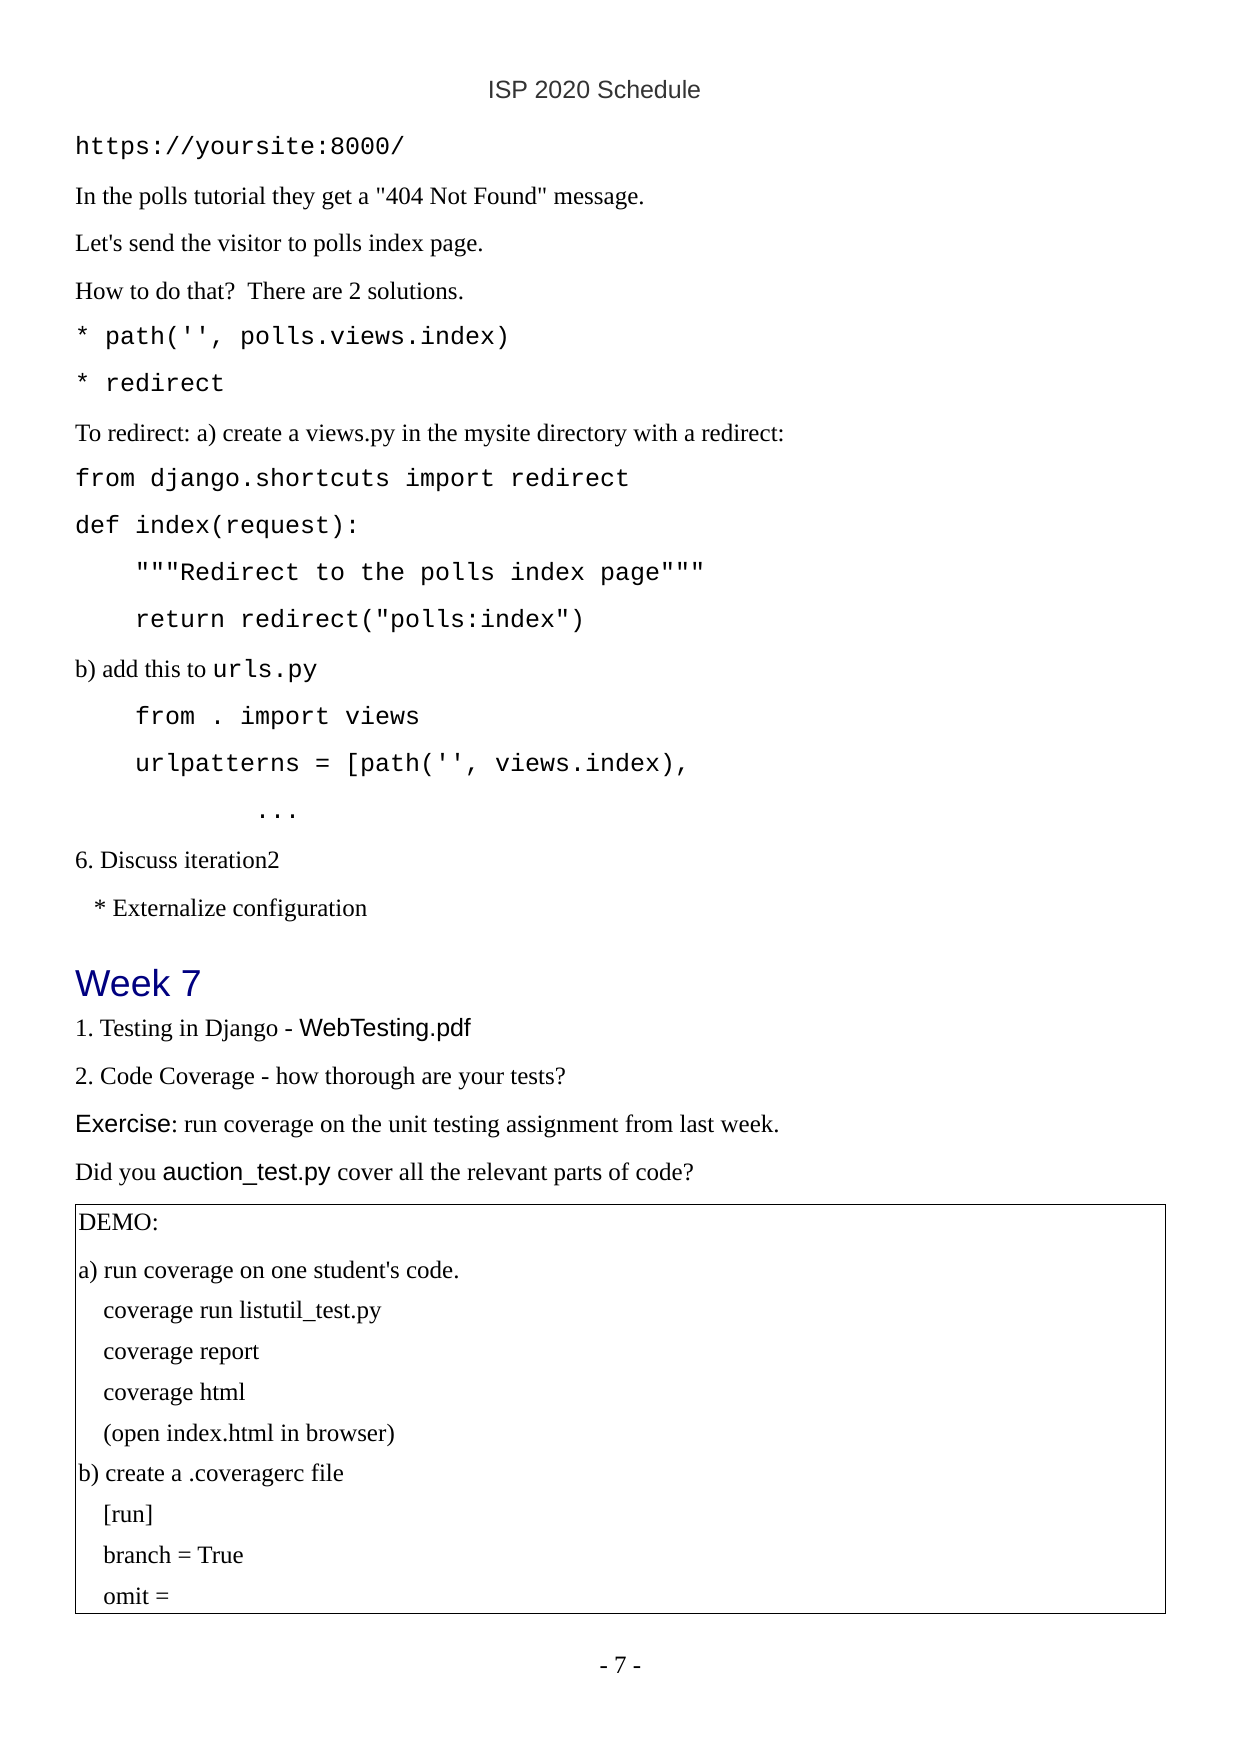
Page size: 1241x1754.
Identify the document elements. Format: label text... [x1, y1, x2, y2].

text Let's send the visitor to polls index page. [75, 228, 1166, 257]
text 1. Testing in Django - WebTesting.pdf [75, 1013, 1166, 1042]
text In the polls tutorial they get a "404 Not Found" message. [75, 181, 1166, 210]
text How to do that? There are 2 solutions. [75, 276, 1166, 305]
text (open index.html in browser) [76, 1415, 1165, 1447]
text Did you auction_test.py cover all the relevant parts of code? [75, 1156, 1166, 1185]
text https://yoursite:8000/ [75, 134, 1166, 162]
text omit = [76, 1578, 1165, 1613]
text [run] [76, 1496, 1165, 1528]
text * Externalize configuration [75, 893, 1166, 921]
text Exercise: run coverage on the unit testing assignment from last week. [75, 1109, 1166, 1138]
text 2. Code Coverage - how thorough are your tests? [75, 1061, 1166, 1090]
text coverage html [76, 1374, 1165, 1406]
text To redirect: a) create a views.py in the mysite directory with a redirect: [75, 418, 1166, 447]
text b) add this to urls.py [75, 654, 1166, 685]
text ... [75, 798, 1166, 826]
text """Redirect to the polls index page""" [75, 560, 1166, 588]
text b) create a .coveragerc file [76, 1455, 1165, 1487]
text branch = True [76, 1537, 1165, 1569]
text coverage run listutil_test.py [76, 1292, 1165, 1324]
text urlpatterns = [path('', views.index), [75, 751, 1166, 779]
subtitle Week 7 [75, 961, 1166, 1004]
text * path('', polls.views.index) [75, 324, 1166, 352]
text return redirect("polls:index") [75, 607, 1166, 635]
text DEMO: [76, 1205, 1165, 1236]
text def index(request): [75, 513, 1166, 541]
text coverage report [76, 1333, 1165, 1365]
text from . import views [75, 704, 1166, 732]
text from django.shortcuts import redirect [75, 466, 1166, 494]
text 6. Discuss iteration2 [75, 845, 1166, 874]
text a) run coverage on one student's code. [76, 1252, 1165, 1284]
text * redirect [75, 371, 1166, 399]
